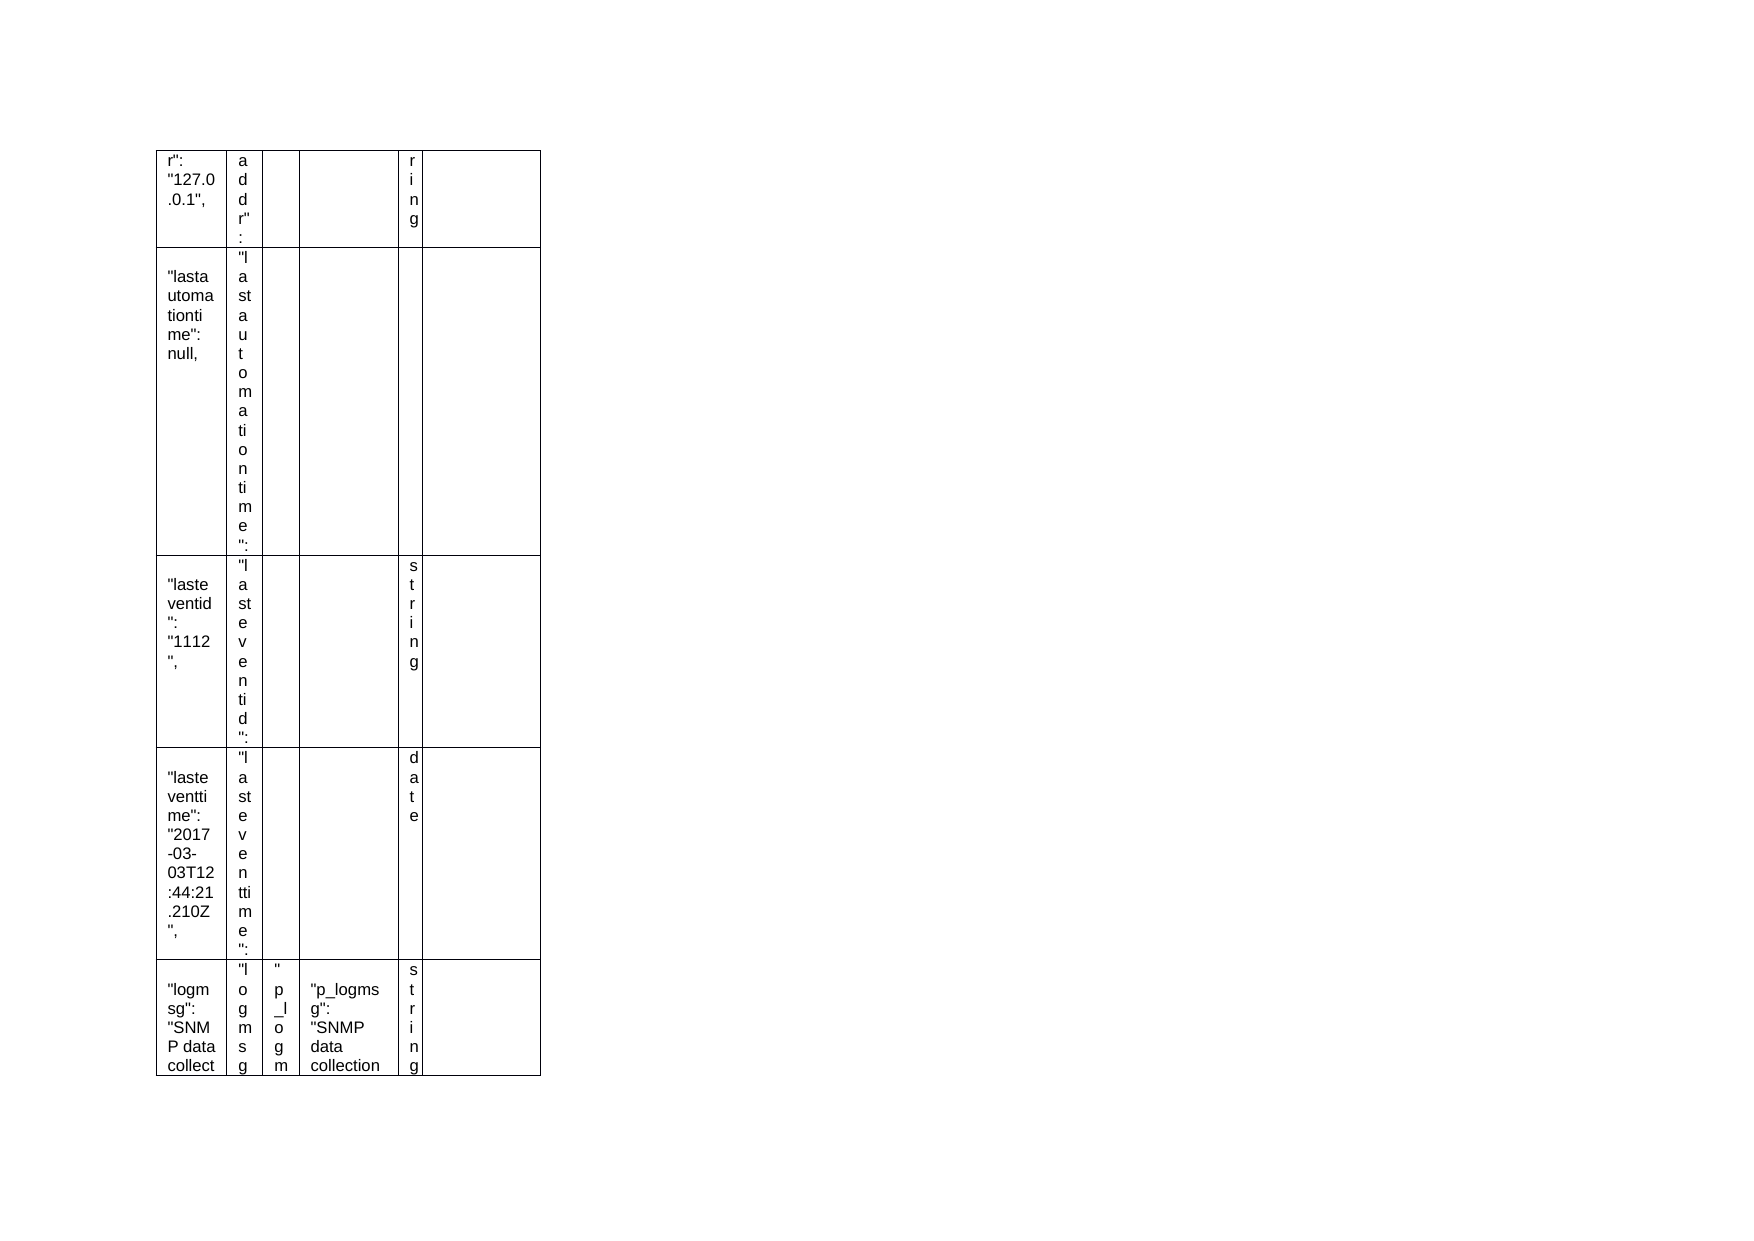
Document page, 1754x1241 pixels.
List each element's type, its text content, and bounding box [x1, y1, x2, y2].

table_cell [263, 556, 299, 747]
table_cell "lasteventid": "1112", [157, 556, 226, 747]
table_cell "lasteventid": [227, 556, 262, 747]
table_cell [300, 248, 398, 554]
table_cell string [399, 556, 422, 747]
table_cell string [399, 960, 422, 1075]
table_cell "logmsg": "SNMP data collect [157, 960, 226, 1075]
table_cell "lasteventtime": [227, 748, 262, 959]
table_cell [300, 556, 398, 747]
table_cell [399, 248, 422, 554]
table_cell [263, 151, 299, 247]
table_cell "lastautomationtime": null, [157, 248, 226, 554]
table_cell addr": [227, 151, 262, 247]
table_cell [263, 248, 299, 554]
table_cell [423, 556, 540, 747]
table_cell [423, 748, 540, 959]
table_cell [263, 748, 299, 959]
table_cell "p_logm [263, 960, 299, 1075]
table_cell [300, 748, 398, 959]
table_cell "logmsg [227, 960, 262, 1075]
table_cell [423, 248, 540, 554]
table_cell "lasteventtime": "2017-03-03T12:44:21.210Z", [157, 748, 226, 959]
table_cell date [399, 748, 422, 959]
table_cell ring [399, 151, 422, 247]
table_cell r": "127.0.0.1", [157, 151, 226, 247]
table_cell [423, 151, 540, 247]
table_cell [423, 960, 540, 1075]
table_cell [300, 151, 398, 247]
table_cell "p_logmsg": "SNMP data collection [300, 960, 398, 1075]
table_cell "lastautomationtime": [227, 248, 262, 554]
